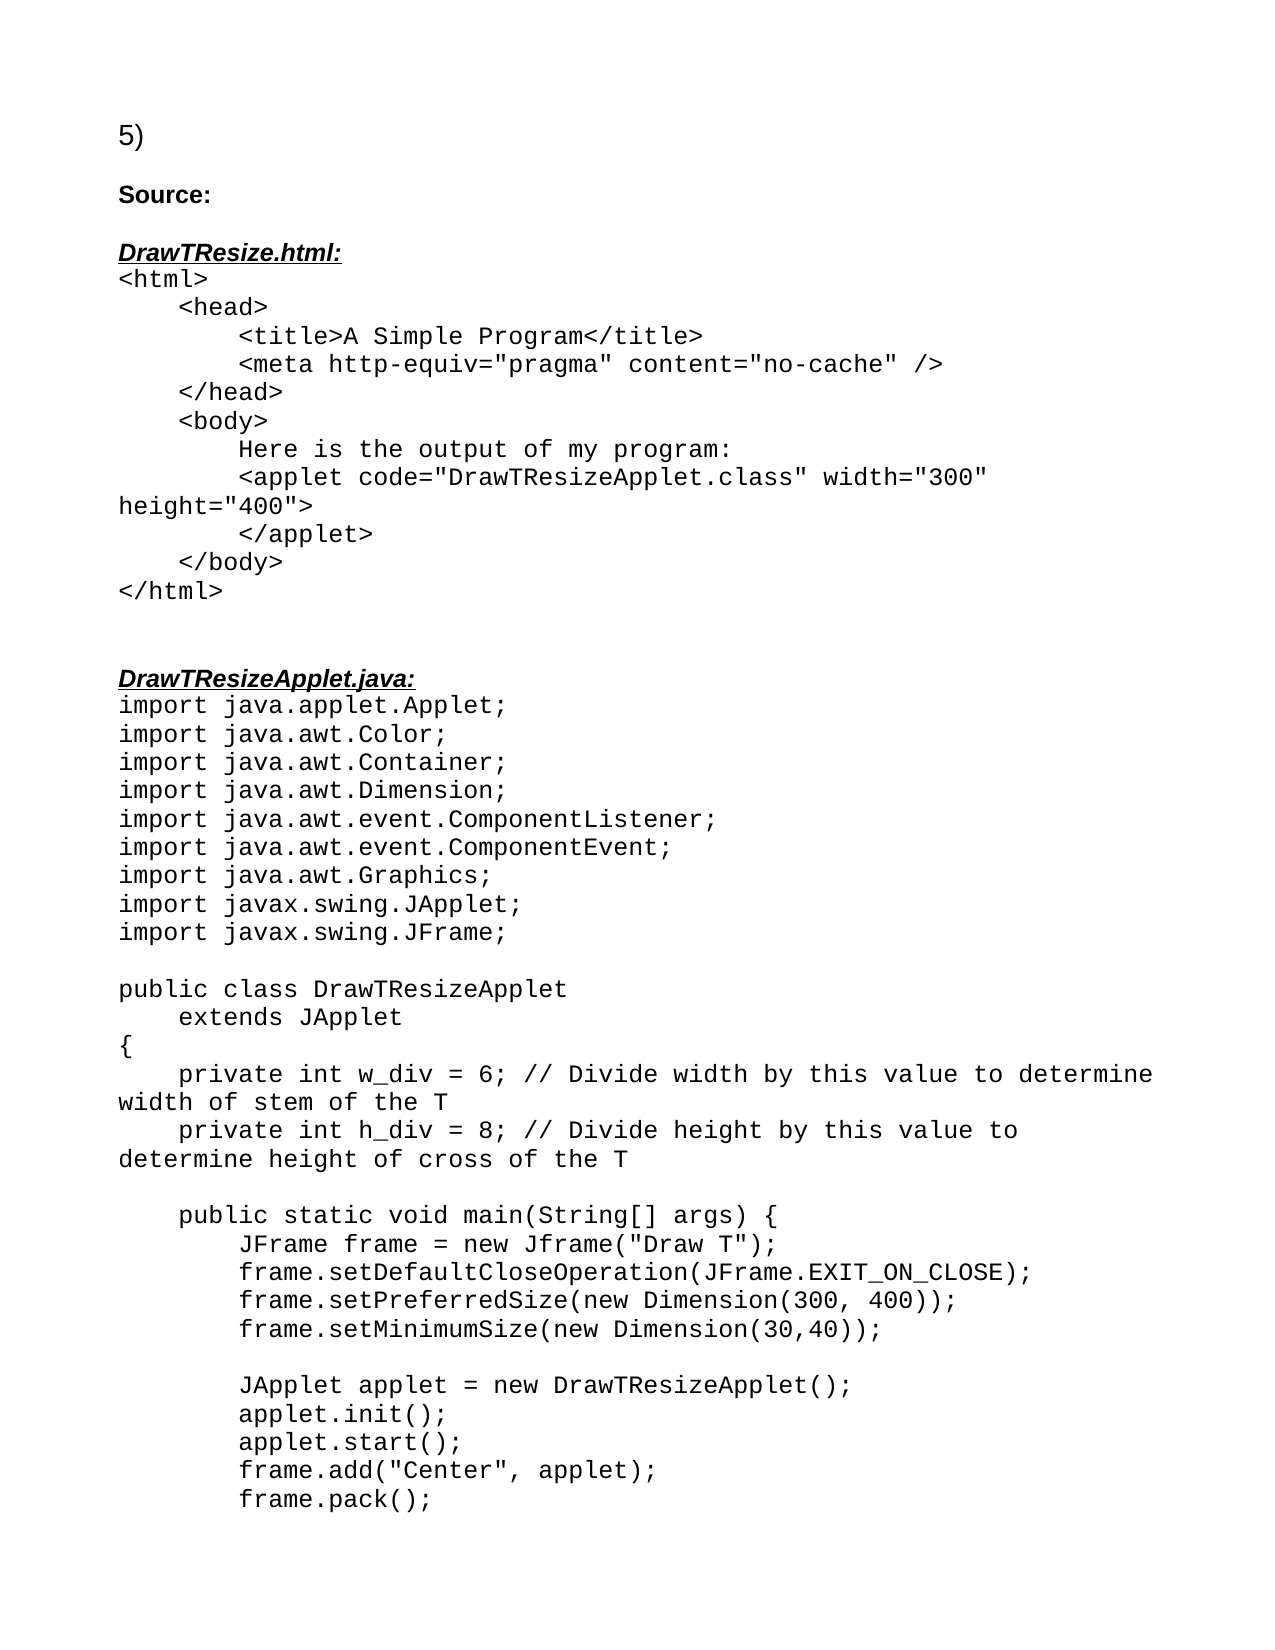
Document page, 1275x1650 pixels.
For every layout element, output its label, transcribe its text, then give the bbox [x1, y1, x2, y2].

text <meta http-equiv="pragma" content="no-cache" /> [118, 352, 1157, 380]
text <head> [118, 295, 1157, 323]
text <body> [118, 408, 1157, 437]
text applet.start(); [118, 1429, 1157, 1458]
text import java.awt.Container; [118, 749, 1157, 778]
text public static void main(String[] args) { [118, 1203, 1157, 1231]
text DrawTResizeApplet.java: [118, 664, 1157, 693]
text JApplet applet = new DrawTResizeApplet(); [118, 1373, 1157, 1401]
text frame.setDefaultCloseOperation(JFrame.EXIT_ON_CLOSE); [118, 1259, 1157, 1288]
text extends JApplet [118, 1004, 1157, 1033]
text frame.add("Center", applet); [118, 1458, 1157, 1486]
text frame.pack(); [118, 1486, 1157, 1514]
text </head> [118, 380, 1157, 408]
text import java.applet.Applet; [118, 693, 1157, 721]
text import java.awt.event.ComponentEvent; [118, 834, 1157, 863]
text import javax.swing.JFrame; [118, 919, 1157, 948]
text import java.awt.Color; [118, 721, 1157, 749]
text Source: [118, 180, 1157, 209]
text </applet> [118, 522, 1157, 550]
text 5) [118, 118, 1157, 152]
text public class DrawTResizeApplet [118, 976, 1157, 1004]
text <html> [118, 267, 1157, 295]
text import java.awt.event.ComponentListener; [118, 806, 1157, 834]
text <title>A Simple Program</title> [118, 323, 1157, 352]
text applet.init(); [118, 1401, 1157, 1429]
text </html> [118, 578, 1157, 607]
text frame.setMinimumSize(new Dimension(30,40)); [118, 1316, 1157, 1344]
text { [118, 1033, 1157, 1061]
text import java.awt.Graphics; [118, 863, 1157, 891]
text <applet code="DrawTResizeApplet.class" width="300" height="400"> [118, 465, 1157, 522]
text JFrame frame = new Jframe("Draw T"); [118, 1231, 1157, 1259]
text Here is the output of my program: [118, 437, 1157, 465]
text frame.setPreferredSize(new Dimension(300, 400)); [118, 1288, 1157, 1316]
text </body> [118, 550, 1157, 578]
text DrawTResize.html: [118, 238, 1157, 267]
text private int w_div = 6; // Divide width by this value to determine width of stem of the T [118, 1061, 1157, 1118]
text private int h_div = 8; // Divide height by this value to determine height of cross of the T [118, 1118, 1157, 1174]
text import javax.swing.JApplet; [118, 891, 1157, 919]
text import java.awt.Dimension; [118, 778, 1157, 806]
